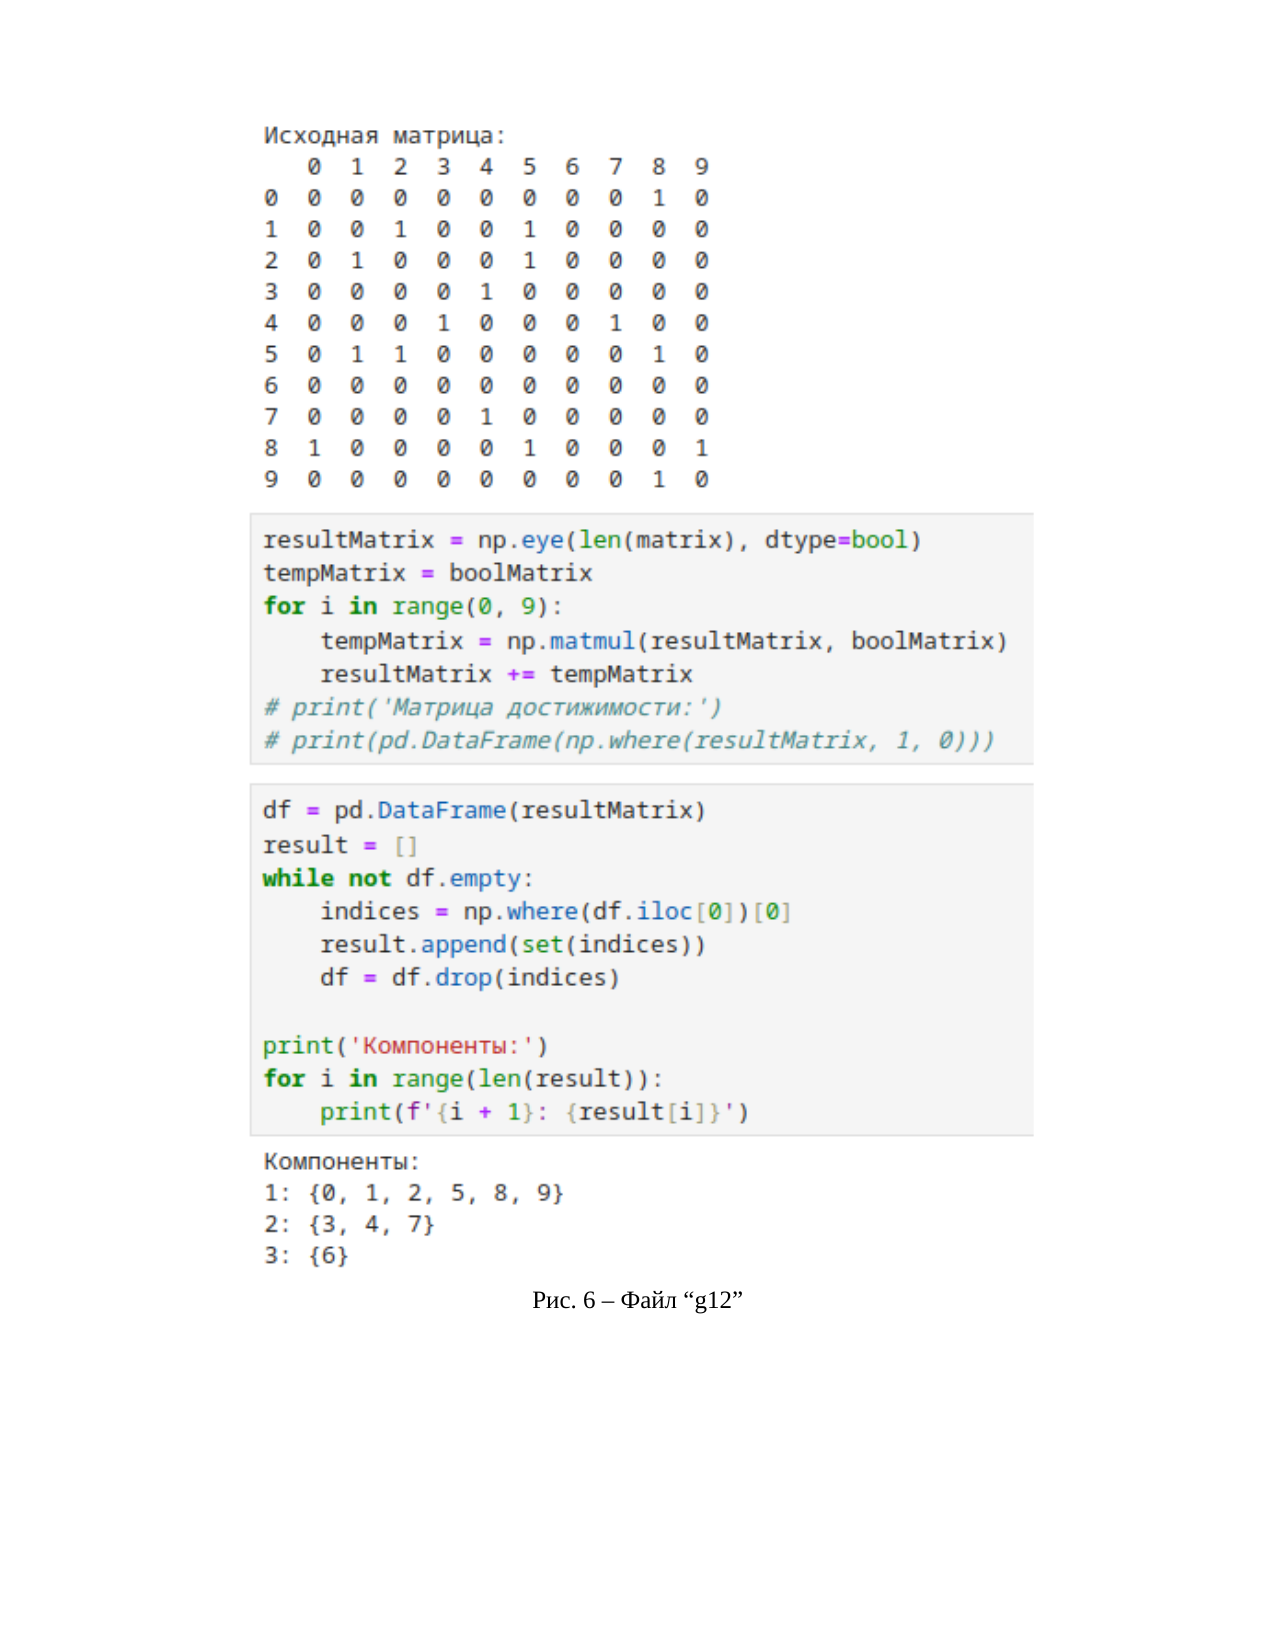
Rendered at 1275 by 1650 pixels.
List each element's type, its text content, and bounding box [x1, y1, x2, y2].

text Рис. 6 – Файл “g12” [118, 118, 1157, 1314]
picture [241, 118, 1034, 1282]
